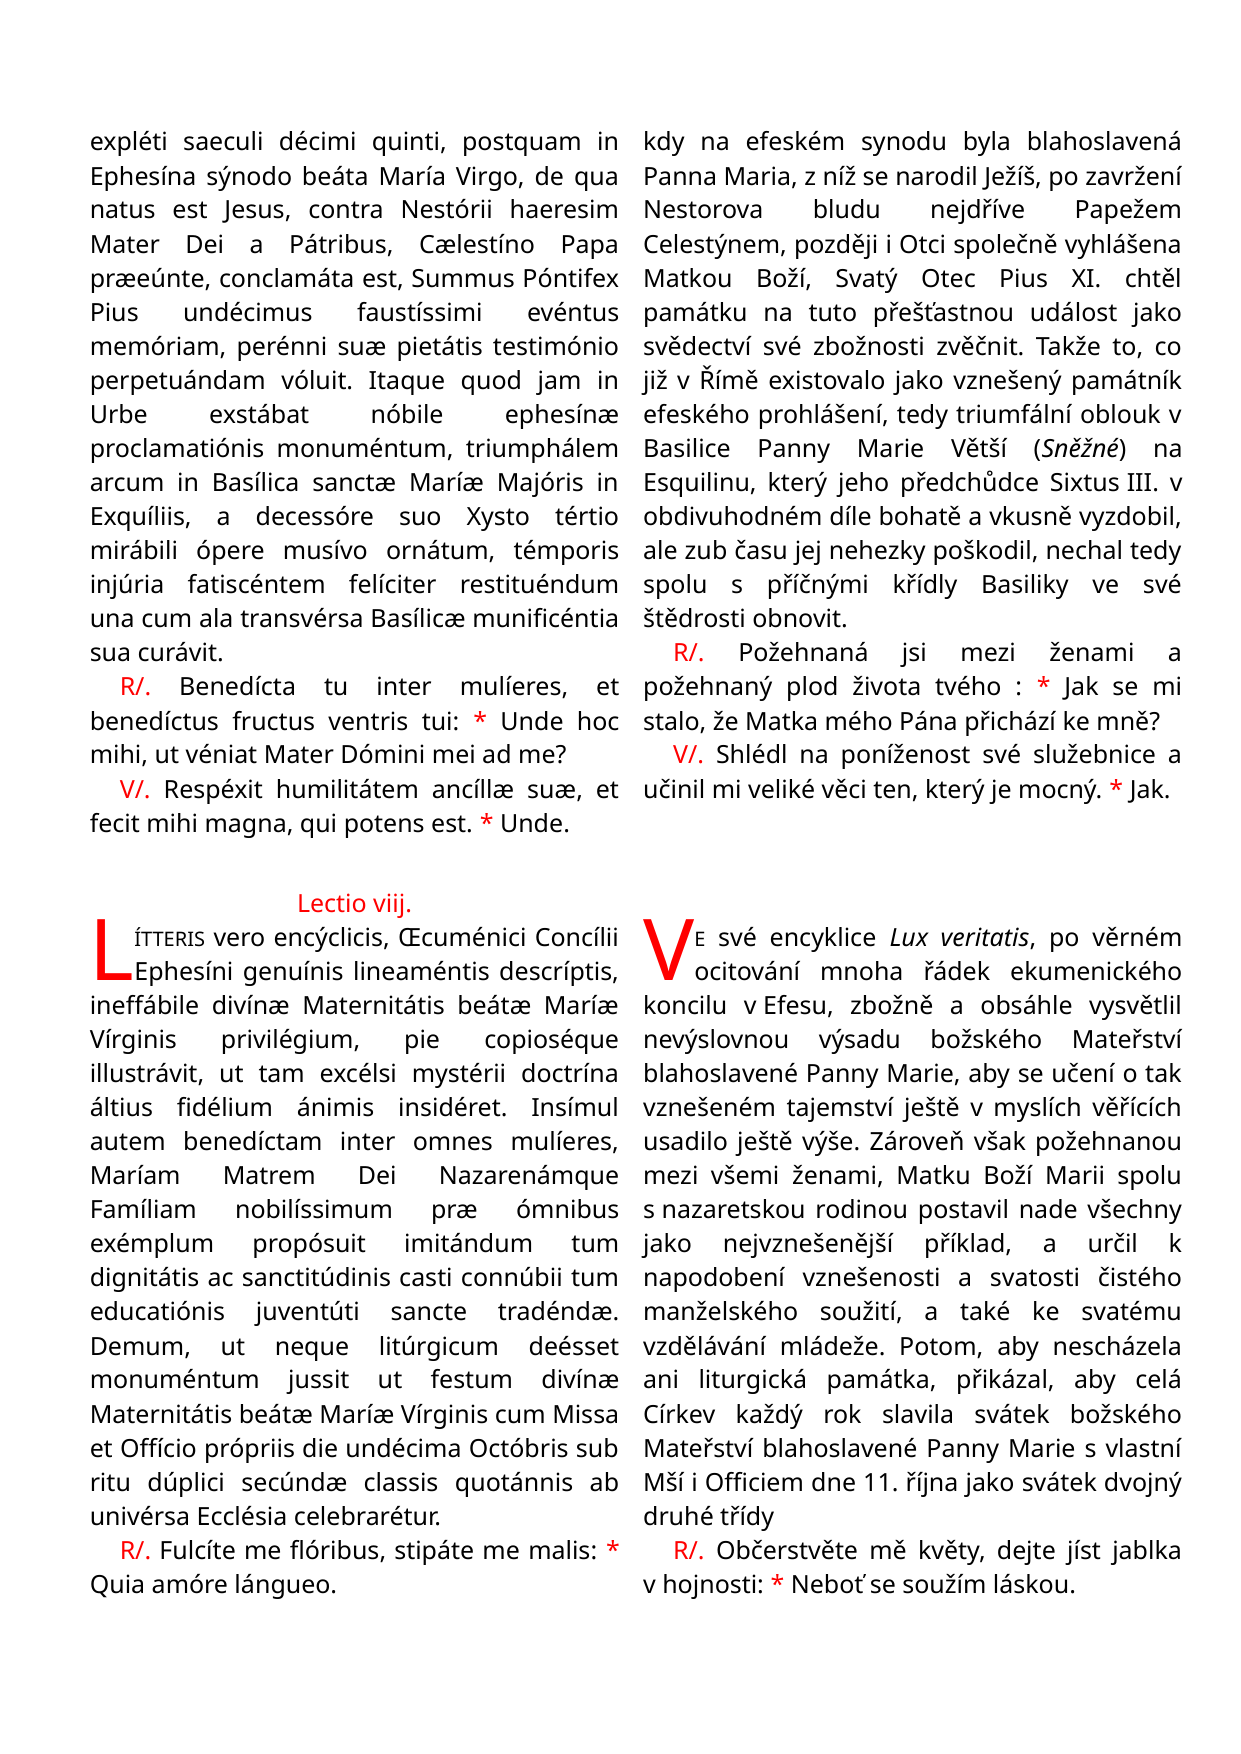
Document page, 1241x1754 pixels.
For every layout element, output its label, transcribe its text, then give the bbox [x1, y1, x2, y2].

table_cell Lectio viij. Lítteris vero encýclicis, Œcuménici Concílii Ephesíni genuínis lineaméntis descríptis, ineffábile divínæ Maternitátis beátæ Maríæ Vírginis privilégium, pie copioséque illustrávit, ut tam excélsi mystérii doctrína áltius fidélium ánimis insidéret. Insímul autem benedíctam inter omnes mulíeres, Maríam Matrem Dei Nazarenámque Famíliam nobilíssimum præ ómnibus exémplum propósuit imitándum tum dignitátis ac sanctitúdinis casti connúbii tum educatiónis juventúti sancte tradéndæ. Demum, ut neque litúrgicum deésset monuméntum jussit ut festum divínæ Maternitátis beátæ Maríæ Vírginis cum Missa et Offício própriis die undécima Octóbris sub ritu dúplici secúndæ classis quotánnis ab univérsa Ecclésia celebrarétur. R/. Fulcíte me flóribus, stipáte me malis: * Quia amóre lángueo. [78, 879, 631, 1607]
table_cell expléti saeculi décimi quinti, postquam in Ephesína sýnodo beáta María Virgo, de qua natus est Jesus, contra Nestórii haeresim Mater Dei a Pátribus, Cælestíno Papa præeúnte, conclamáta est, Summus Póntifex Pius undécimus faustíssimi evéntus memóriam, perénni suæ pietátis testimónio perpetuándam vóluit. Itaque quod jam in Urbe exstábat nóbile ephesínæ proclamatiónis monuméntum, triumphálem arcum in Basílica sanctæ Maríæ Majóris in Exquíliis, a decessóre suo Xysto tértio mirábili ópere musívo ornátum, témporis injúria fatiscéntem felíciter restituéndum una cum ala transvérsa Basílicæ munificéntia sua curávit. R/. Benedícta tu inter mulíeres, et benedíctus fructus ventris tui: * Unde hoc mihi, ut véniat Mater Dómini mei ad me? V/. Respéxit humilitátem ancíllæ suæ, et fecit mihi magna, qui potens est. * Unde. [78, 118, 631, 879]
table_cell kdy na efeském synodu byla blahoslavená Panna Maria, z níž se narodil Ježíš, po zavržení Nestorova bludu nejdříve Papežem Celestýnem, později i Otci společně vyhlášena Matkou Boží, Svatý Otec Pius XI. chtěl památku na tuto přešťastnou událost jako svědectví své zbožnosti zvěčnit. Takže to, co již v Římě existovalo jako vznešený památník efeského prohlášení, tedy triumfální oblouk v Basilice Panny Marie Větší (Sněžné) na Esquilinu, který jeho předchůdce Sixtus III. v obdivuhodném díle bohatě a vkusně vyzdobil, ale zub času jej nehezky poškodil, nechal tedy spolu s příčnými křídly Basiliky ve své štědrosti obnovit. R/. Požehnaná jsi mezi ženami a požehnaný plod života tvého : * Jak se mi stalo, že Matka mého Pána přichází ke mně? V/. Shlédl na poníženost své služebnice a učinil mi veliké věci ten, který je mocný. * Jak. [631, 118, 1194, 879]
table_cell Ve své encyklice Lux veritatis, po věrném ocitování mnoha řádek ekumenického koncilu v Efesu, zbožně a obsáhle vysvětlil nevýslovnou výsadu božského Mateřství blahoslavené Panny Marie, aby se učení o tak vznešeném tajemství ještě v myslích věřících usadilo ještě výše. Zároveň však požehnanou mezi všemi ženami, Matku Boží Marii spolu s nazaretskou rodinou postavil nade všechny jako nejvznešenější příklad, a určil k napodobení vznešenosti a svatosti čistého manželského soužití, a také ke svatému vzdělávání mládeže. Potom, aby nescházela ani liturgická památka, přikázal, aby celá Církev každý rok slavila svátek božského Mateřství blahoslavené Panny Marie s vlastní Mší i Officiem dne 11. října jako svátek dvojný druhé třídy R/. Občerstvěte mě květy, dejte jíst jablka v hojnosti: * Neboť se soužím láskou. [631, 879, 1194, 1607]
